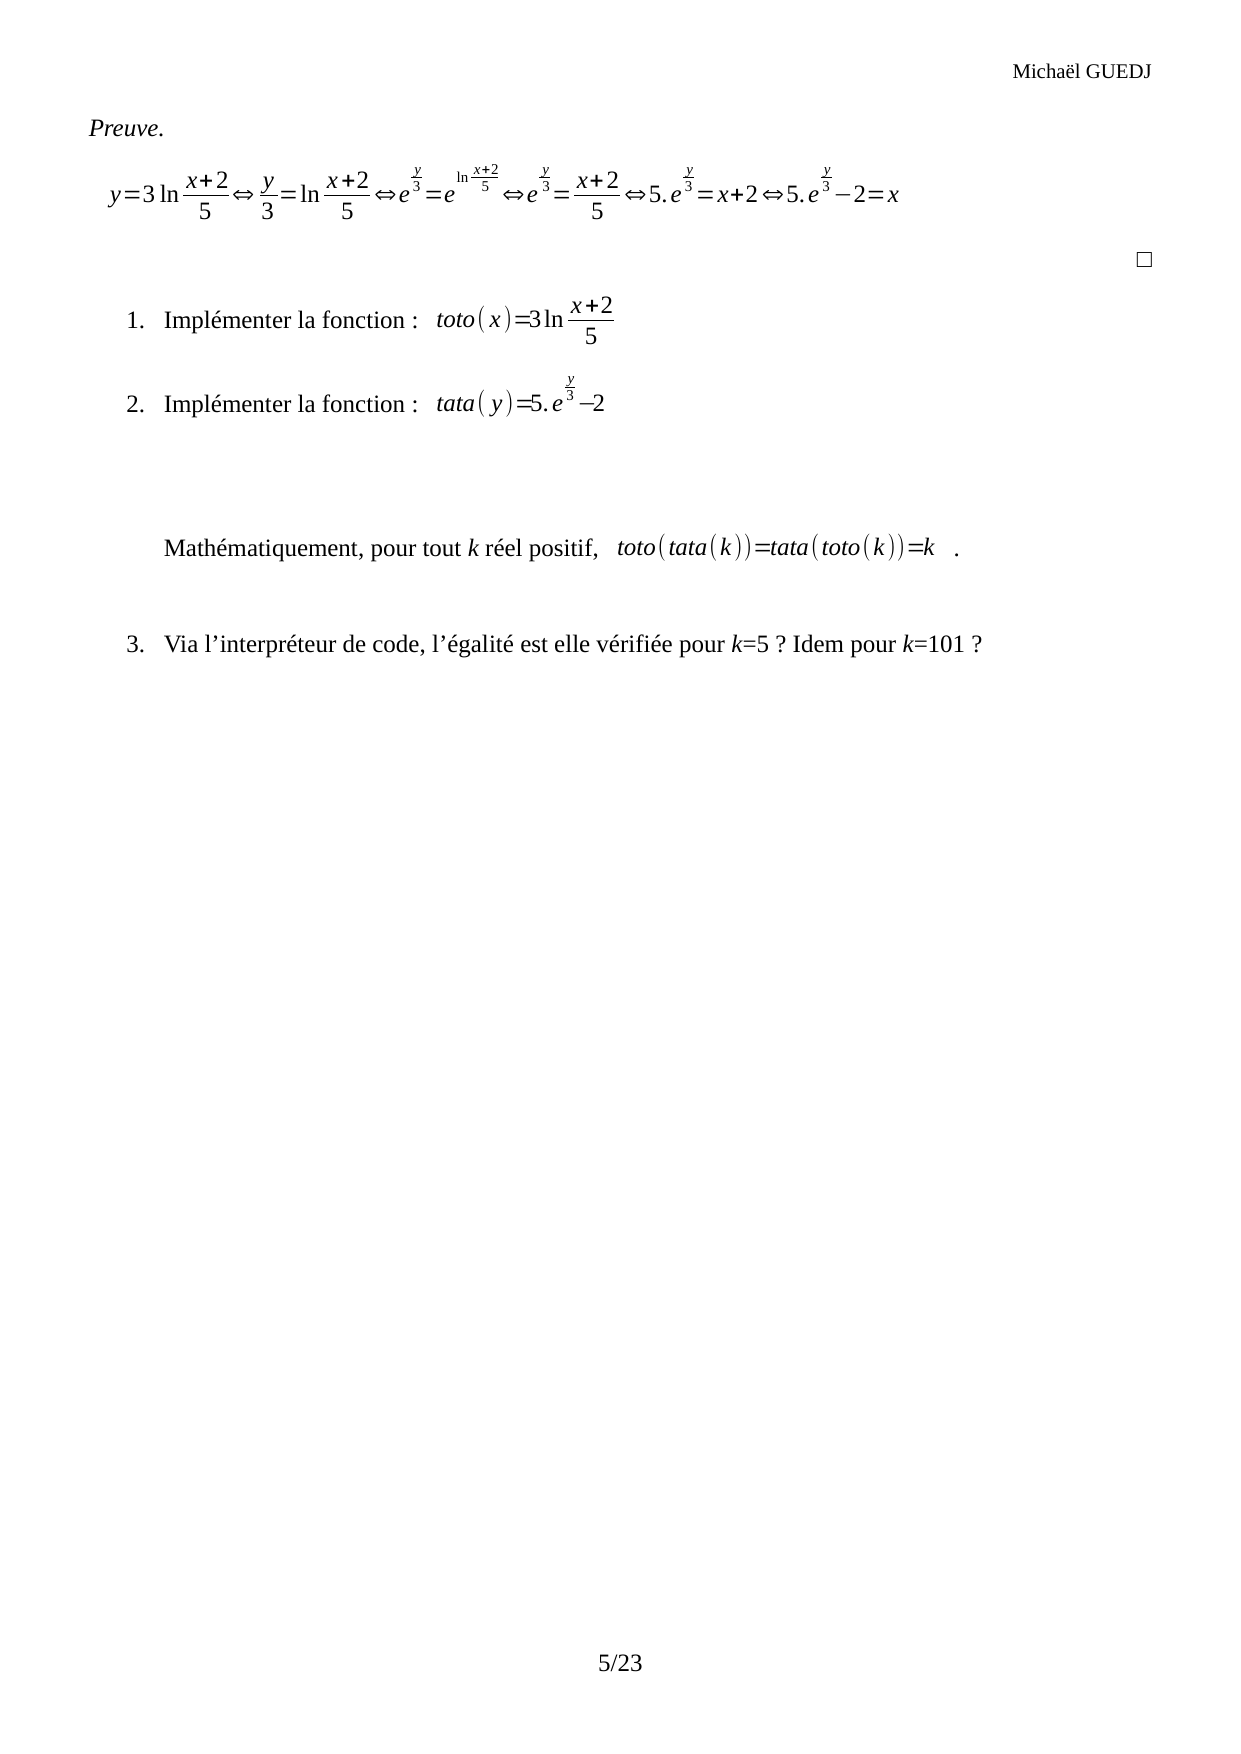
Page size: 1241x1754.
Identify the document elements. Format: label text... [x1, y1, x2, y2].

list Implémenter la fonction : [126, 292, 1152, 351]
text Preuve. [88, 113, 1152, 141]
list Via l’interpréteur de code, l’égalité est elle vérifiée pour k=5 ? Idem pour k=101 ? [126, 629, 1152, 658]
text □ [88, 244, 1152, 273]
list Mathématiquement, pour tout k réel positif,. [126, 533, 1152, 562]
list Implémenter la fonction : [126, 369, 1152, 419]
